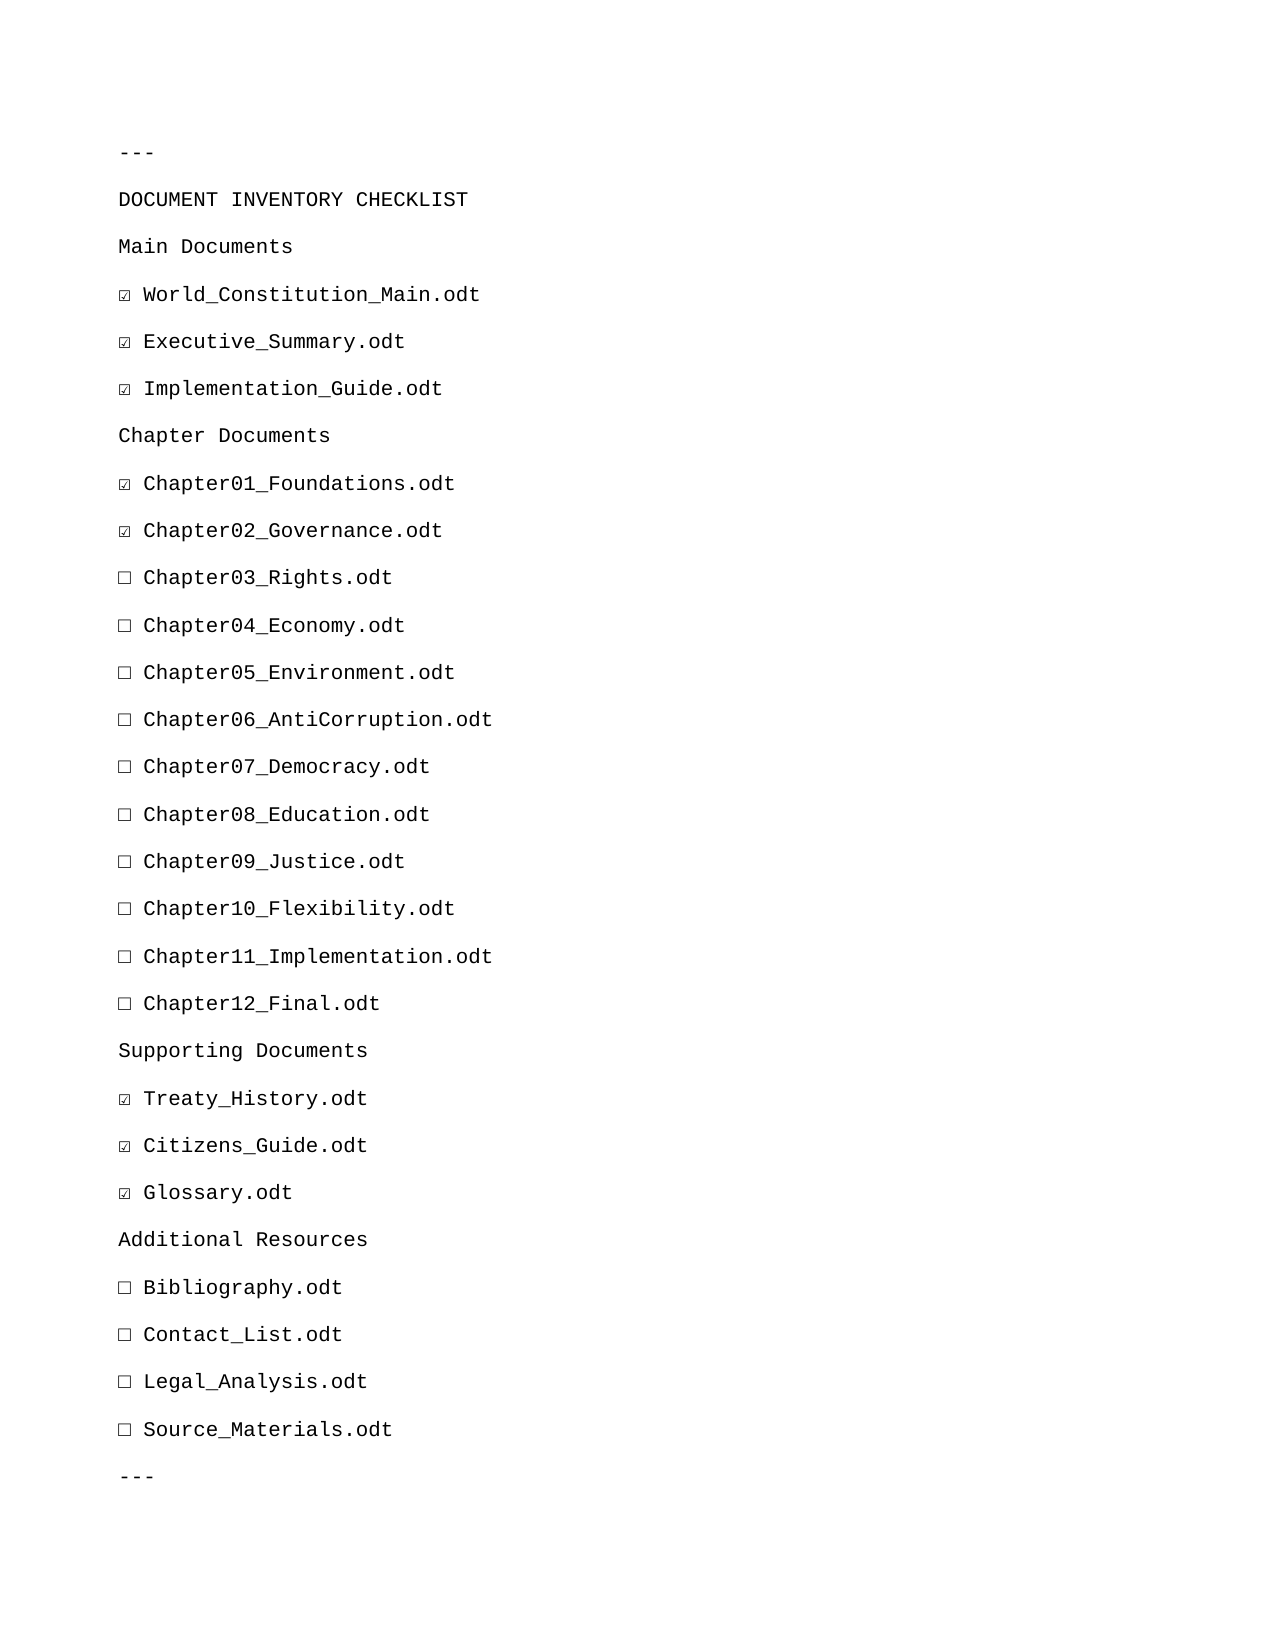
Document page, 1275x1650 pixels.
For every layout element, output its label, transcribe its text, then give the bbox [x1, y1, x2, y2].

text □ Chapter11_Implementation.odt [118, 946, 1157, 969]
text ☑ Citizens_Guide.odt [118, 1135, 1157, 1158]
text □ Chapter06_AntiCorruption.odt [118, 709, 1157, 733]
text ☑ Chapter02_Governance.odt [118, 520, 1157, 544]
text --- [118, 142, 1157, 165]
text DOCUMENT INVENTORY CHECKLIST [118, 189, 1157, 213]
text Chapter Documents [118, 426, 1157, 449]
text ☑ Executive_Summary.odt [118, 331, 1157, 354]
text □ Chapter05_Environment.odt [118, 662, 1157, 686]
text □ Source_Materials.odt [118, 1419, 1157, 1442]
text Main Documents [118, 236, 1157, 260]
text Additional Resources [118, 1229, 1157, 1253]
text Supporting Documents [118, 1040, 1157, 1064]
text ☑ Glossary.odt [118, 1182, 1157, 1206]
text ☑ Chapter01_Foundations.odt [118, 473, 1157, 496]
text □ Bibliography.odt [118, 1277, 1157, 1300]
text ☑ World_Constitution_Main.odt [118, 284, 1157, 307]
text ☑ Treaty_History.odt [118, 1088, 1157, 1111]
text □ Contact_List.odt [118, 1324, 1157, 1348]
text □ Chapter10_Flexibility.odt [118, 898, 1157, 922]
text □ Legal_Analysis.odt [118, 1371, 1157, 1395]
text □ Chapter08_Education.odt [118, 804, 1157, 827]
text □ Chapter09_Justice.odt [118, 851, 1157, 875]
text □ Chapter04_Economy.odt [118, 615, 1157, 638]
text □ Chapter03_Rights.odt [118, 567, 1157, 591]
text --- [118, 1466, 1157, 1489]
text ☑ Implementation_Guide.odt [118, 378, 1157, 402]
text □ Chapter07_Democracy.odt [118, 757, 1157, 780]
text □ Chapter12_Final.odt [118, 993, 1157, 1017]
